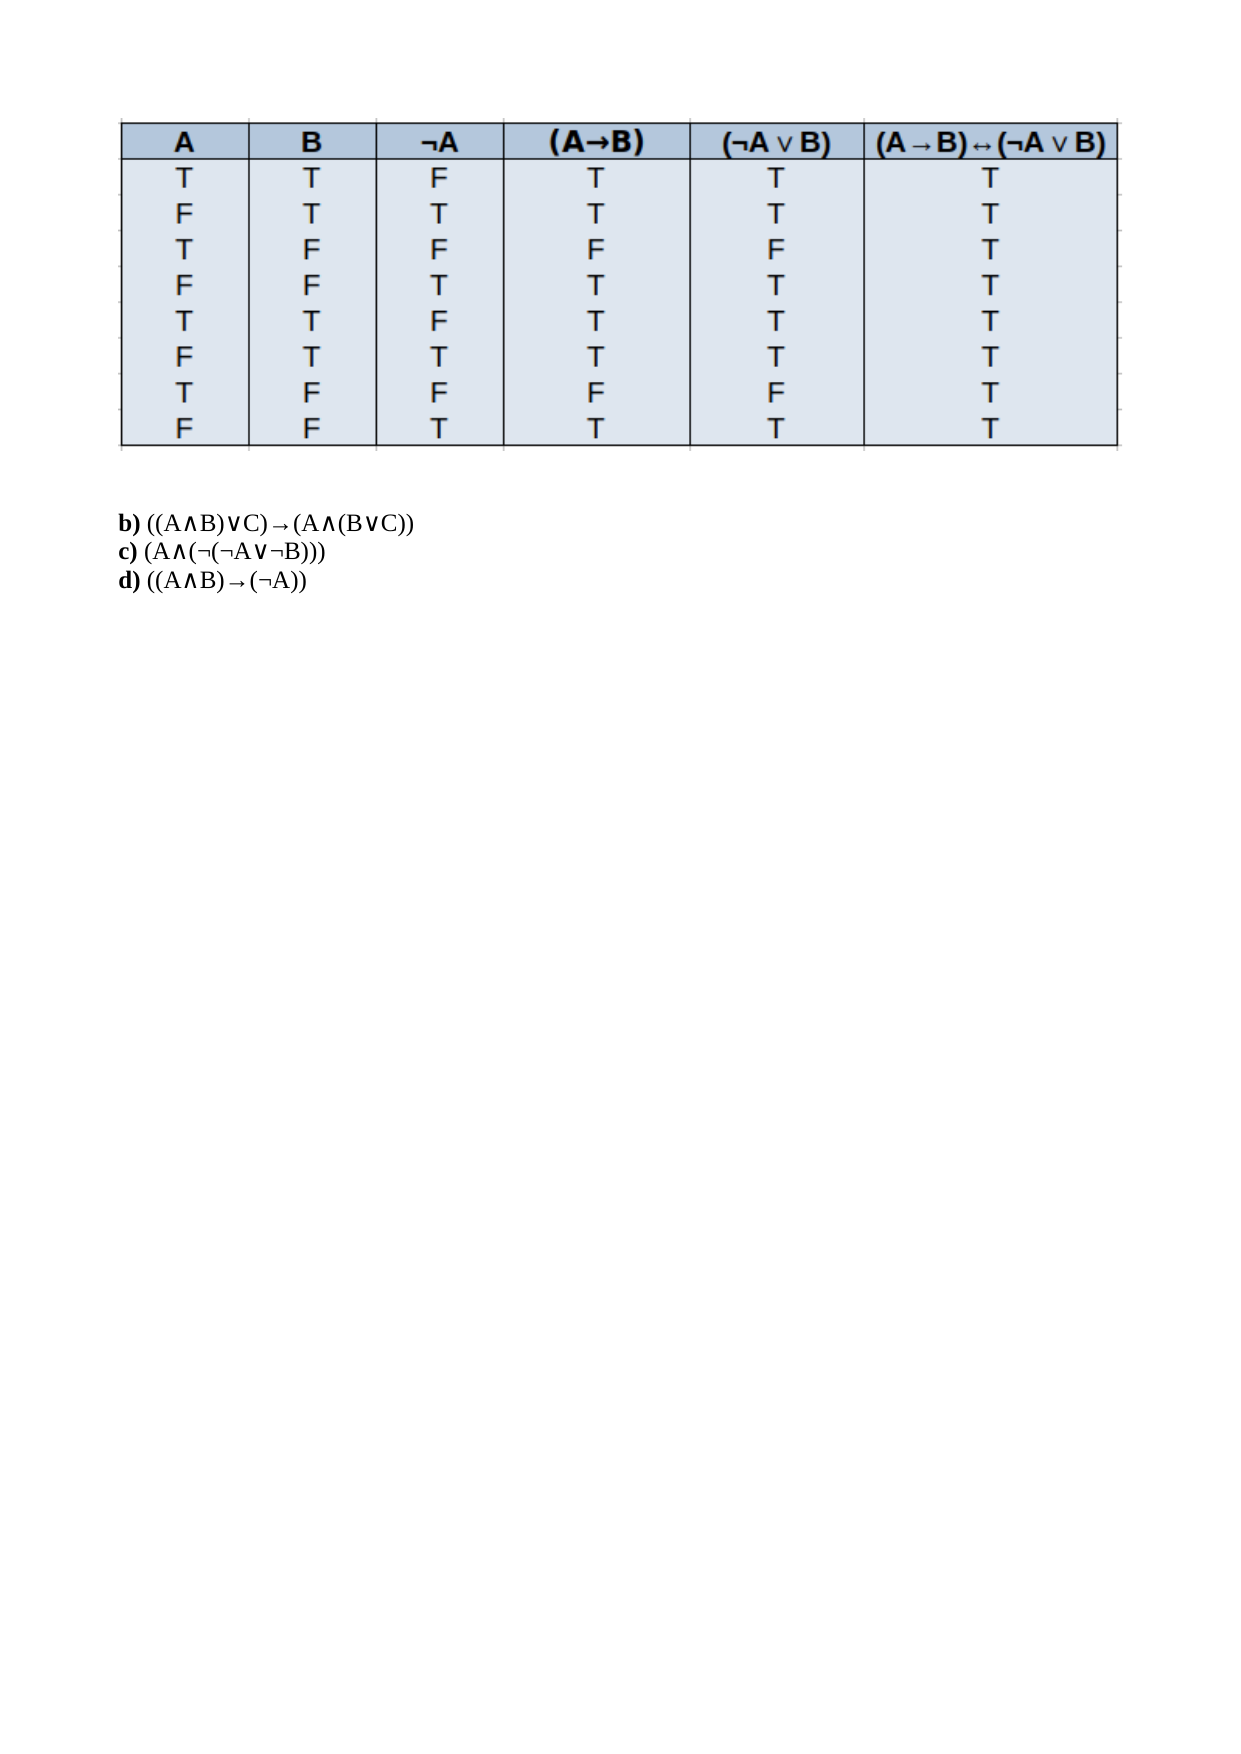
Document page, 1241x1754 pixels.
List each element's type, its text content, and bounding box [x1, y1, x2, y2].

picture [118, 118, 1123, 451]
text b) ((A∧B)∨C)→(A∧(B∨C)) [118, 508, 1122, 536]
text c) (A∧(¬(¬A∨¬B))) [118, 536, 1122, 565]
text d) ((A∧B)→(¬A)) [118, 565, 1122, 594]
